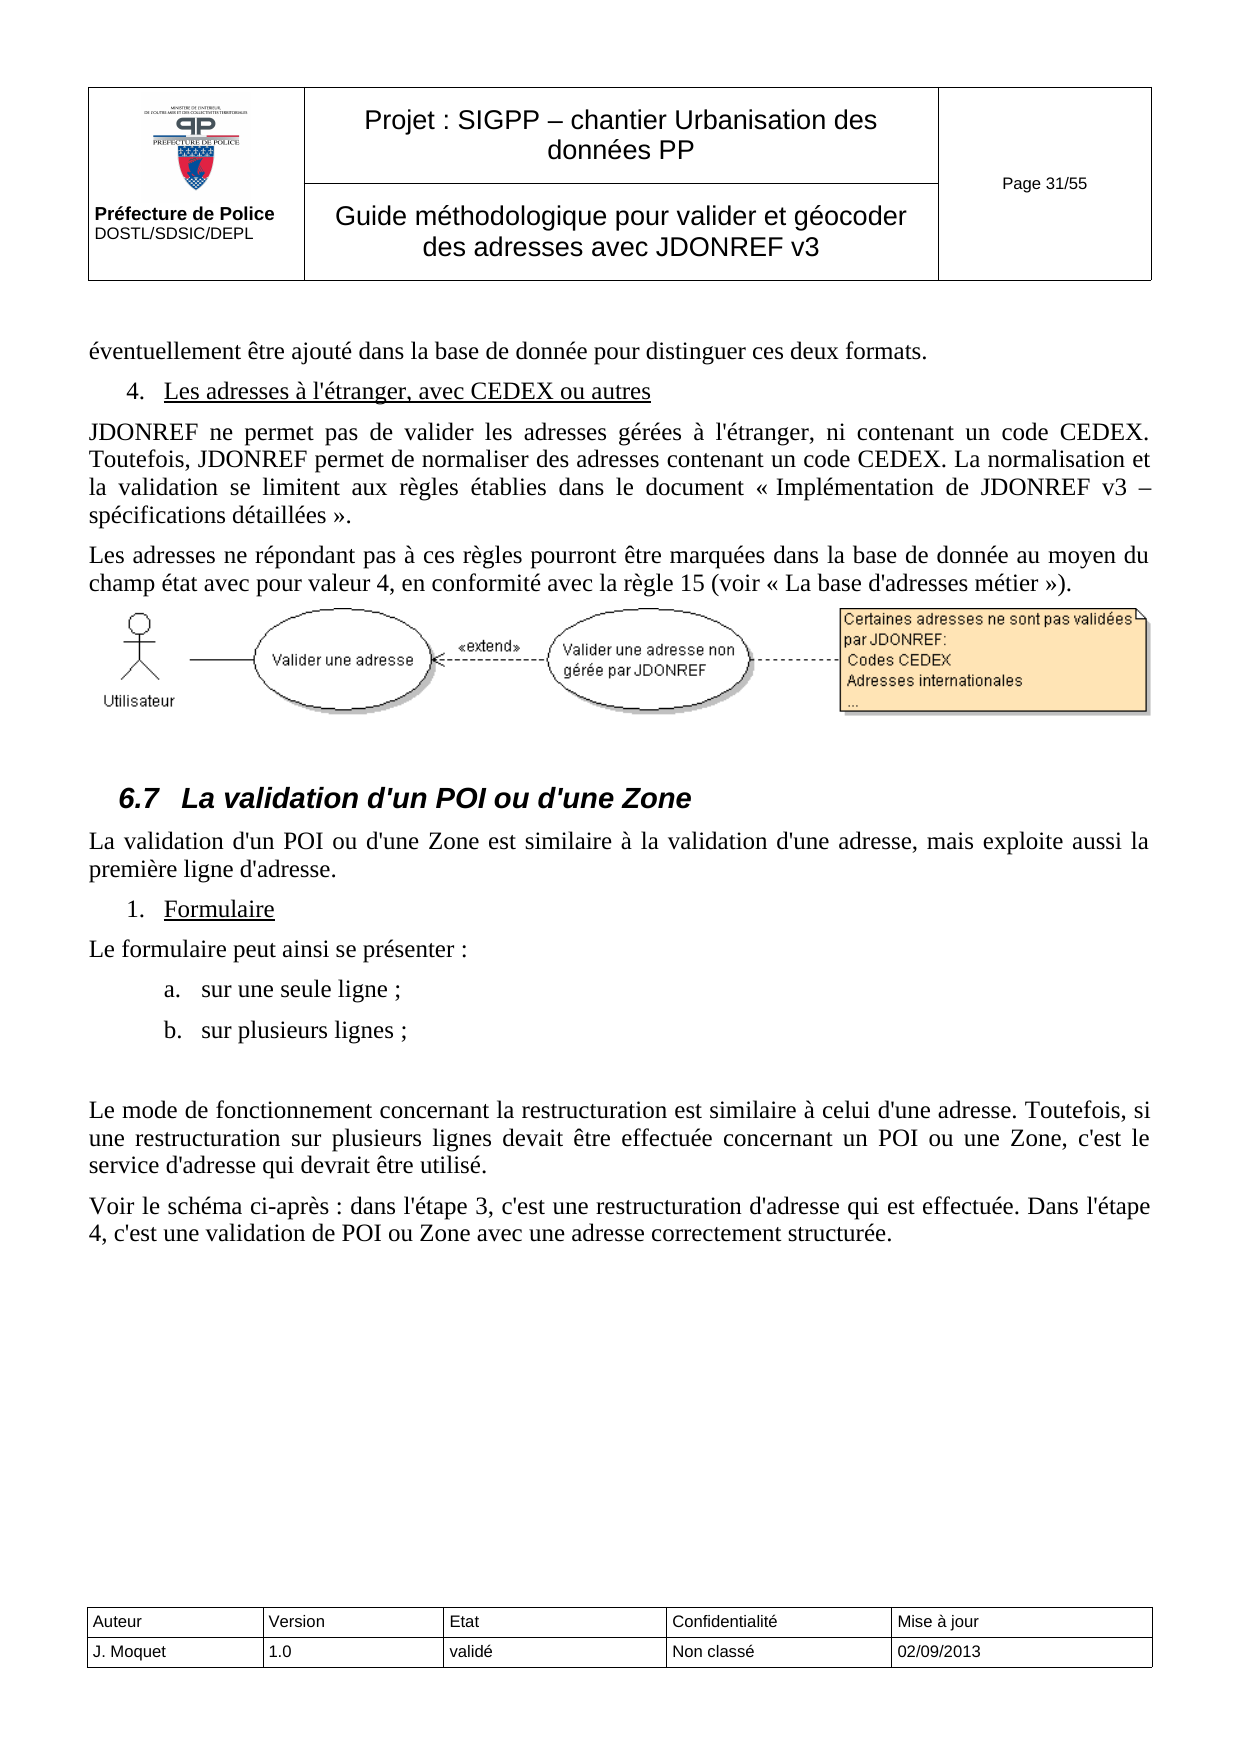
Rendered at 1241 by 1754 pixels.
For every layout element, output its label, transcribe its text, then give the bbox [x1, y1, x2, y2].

list Formulaire [126, 895, 1152, 923]
text éventuellement être ajouté dans la base de donnée pour distinguer ces deux formats. [88, 337, 1152, 365]
text Voir le schéma ci-après : dans l'étape 3, c'est une restructuration d'adresse qui est effectuée. Dans l'étape 4, c'est une validation de POI ou Zone avec une adresse correctement structurée. [88, 1192, 1152, 1247]
list sur une seule ligne ; [163, 976, 1152, 1003]
text Le mode de fonctionnement concernant la restructuration est similaire à celui d'une adresse. Toutefois, si une restructuration sur plusieurs lignes devait être effectuée concernant un POI ou une Zone, c'est le service d'adresse qui devrait être utilisé. [88, 1096, 1152, 1179]
picture [88, 608, 1152, 717]
list Les adresses à l'étranger, avec CEDEX ou autres [126, 377, 1152, 405]
subtitle La validation d'un POI ou d'une Zone [118, 782, 1152, 815]
text Le formulaire peut ainsi se présenter : [88, 935, 1152, 963]
text JDONREF ne permet pas de valider les adresses gérées à l'étranger, ni contenant un code CEDEX. Toutefois, JDONREF permet de normaliser des adresses contenant un code CEDEX. La normalisation et la validation se limitent aux règles établies dans le document « Implémentation de JDONREF v3 – spécifications détaillées ». [88, 418, 1152, 528]
text La validation d'un POI ou d'une Zone est similaire à la validation d'une adresse, mais exploite aussi la première ligne d'adresse. [88, 827, 1152, 883]
list sur plusieurs lignes ; [163, 1016, 1152, 1043]
picture [141, 92, 252, 203]
text Les adresses ne répondant pas à ces règles pourront être marquées dans la base de donnée au moyen du champ état avec pour valeur 4, en conformité avec la règle 15 (voir « La base d'adresses métier »). [88, 541, 1152, 596]
